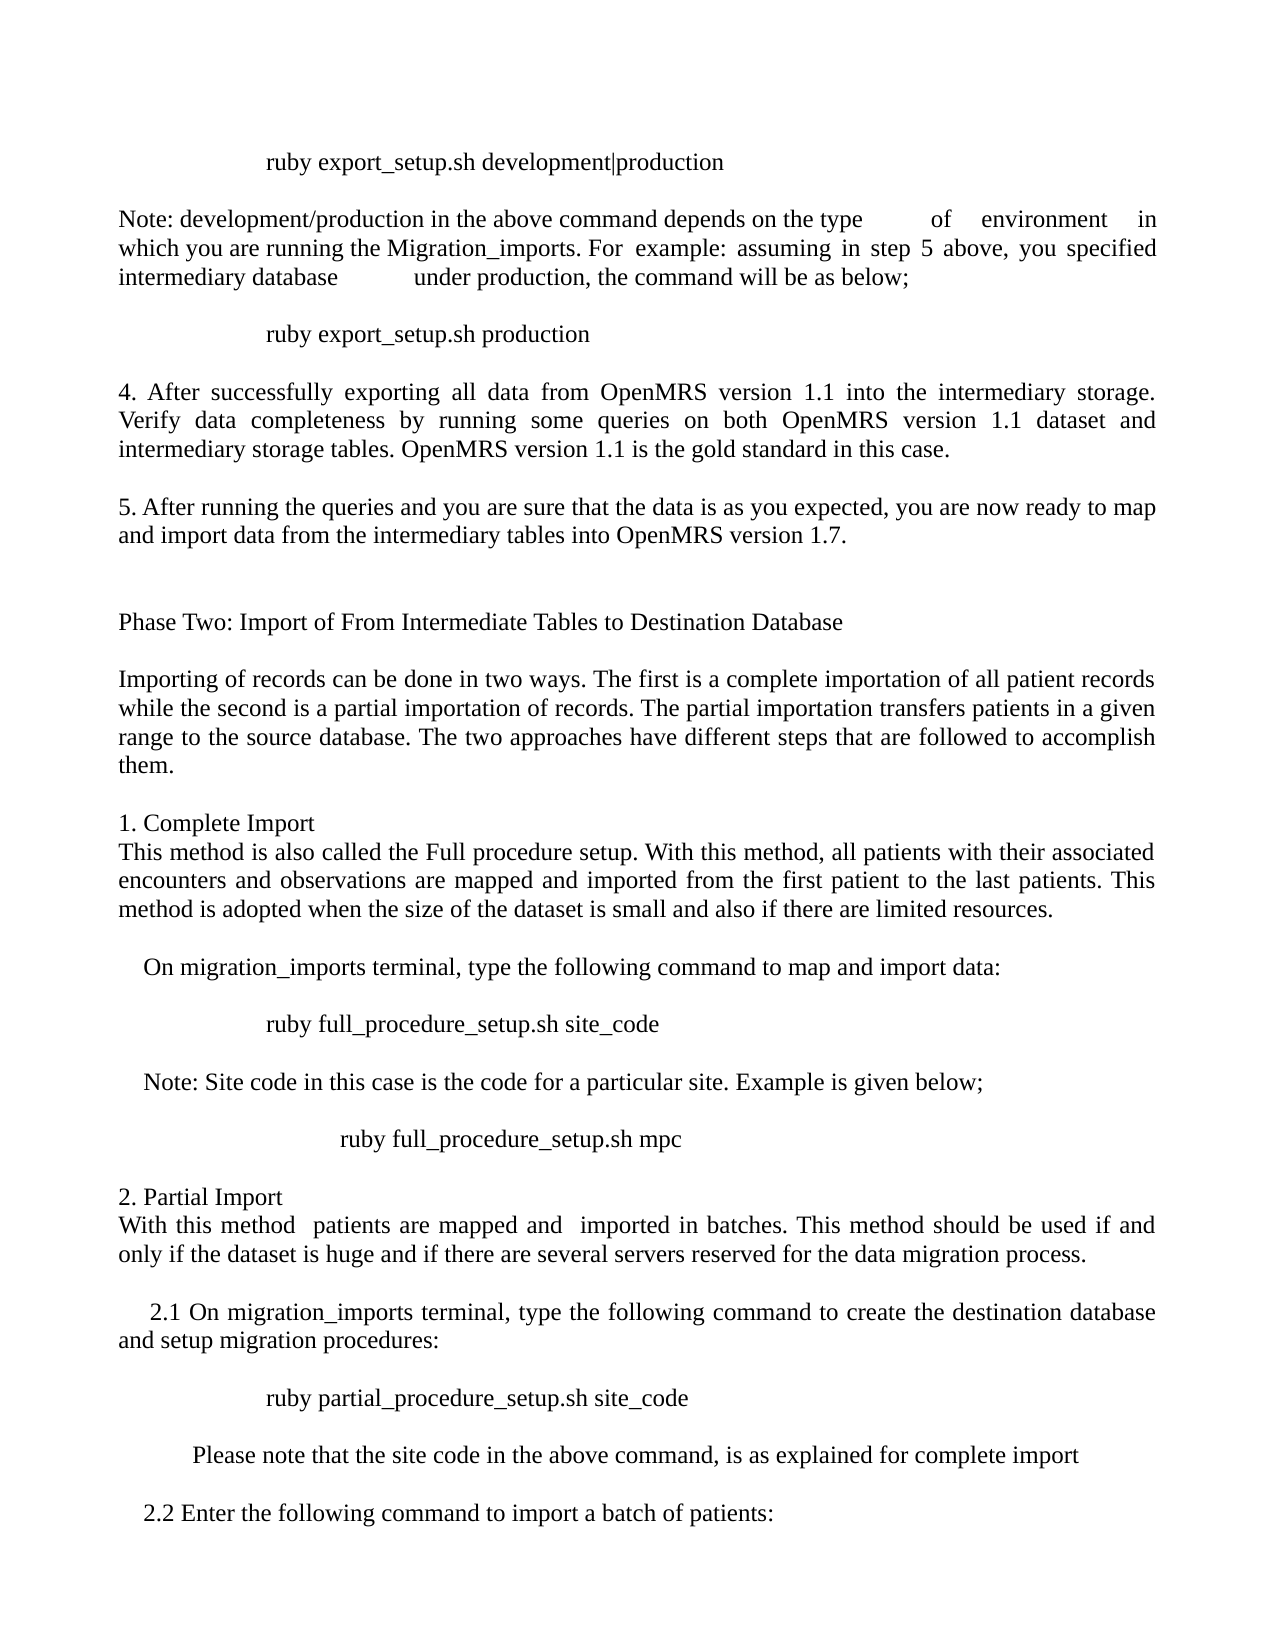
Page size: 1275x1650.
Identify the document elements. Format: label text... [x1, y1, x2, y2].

text Note: development/production in the above command depends on the type of environment in which you are running the Migration_imports. For example: assuming in step 5 above, you specified intermediary database under production, the command will be as below; [118, 204, 1157, 291]
text 2.1 On migration_imports terminal, type the following command to create the destination database and setup migration procedures: [118, 1297, 1157, 1354]
text 2. Partial Import [118, 1182, 1157, 1211]
text On migration_imports terminal, type the following command to map and import data: [118, 952, 1157, 981]
text ruby export_setup.sh development|production [118, 147, 1157, 176]
text 2.2 Enter the following command to import a batch of patients: [118, 1498, 1157, 1527]
text ruby export_setup.sh production [118, 319, 1157, 348]
text Importing of records can be done in two ways. The first is a complete importation of all patient records while the second is a partial importation of records. The partial importation transfers patients in a given range to the source database. The two approaches have different steps that are followed to accomplish them. [118, 664, 1157, 779]
text 4. After successfully exporting all data from OpenMRS version 1.1 into the intermediary storage. Verify data completeness by running some queries on both OpenMRS version 1.1 dataset and intermediary storage tables. OpenMRS version 1.1 is the gold standard in this case. [118, 377, 1157, 463]
text 5. After running the queries and you are sure that the data is as you expected, you are now ready to map and import data from the intermediary tables into OpenMRS version 1.7. [118, 492, 1157, 549]
text Please note that the site code in the above command, is as explained for complete import [118, 1441, 1157, 1469]
text ruby full_procedure_setup.sh mpc [118, 1124, 1157, 1153]
text With this method patients are mapped and imported in batches. This method should be used if and only if the dataset is huge and if there are several servers reserved for the data migration process. [118, 1211, 1157, 1268]
text ruby full_procedure_setup.sh site_code [118, 1009, 1157, 1038]
text Phase Two: Import of From Intermediate Tables to Destination Database [118, 607, 1157, 636]
text ruby partial_procedure_setup.sh site_code [118, 1383, 1157, 1412]
text Note: Site code in this case is the code for a particular site. Example is given below; [118, 1067, 1157, 1096]
text This method is also called the Full procedure setup. With this method, all patients with their associated encounters and observations are mapped and imported from the first patient to the last patients. This method is adopted when the size of the dataset is small and also if there are limited resources. [118, 837, 1157, 923]
text 1. Complete Import [118, 808, 1157, 837]
